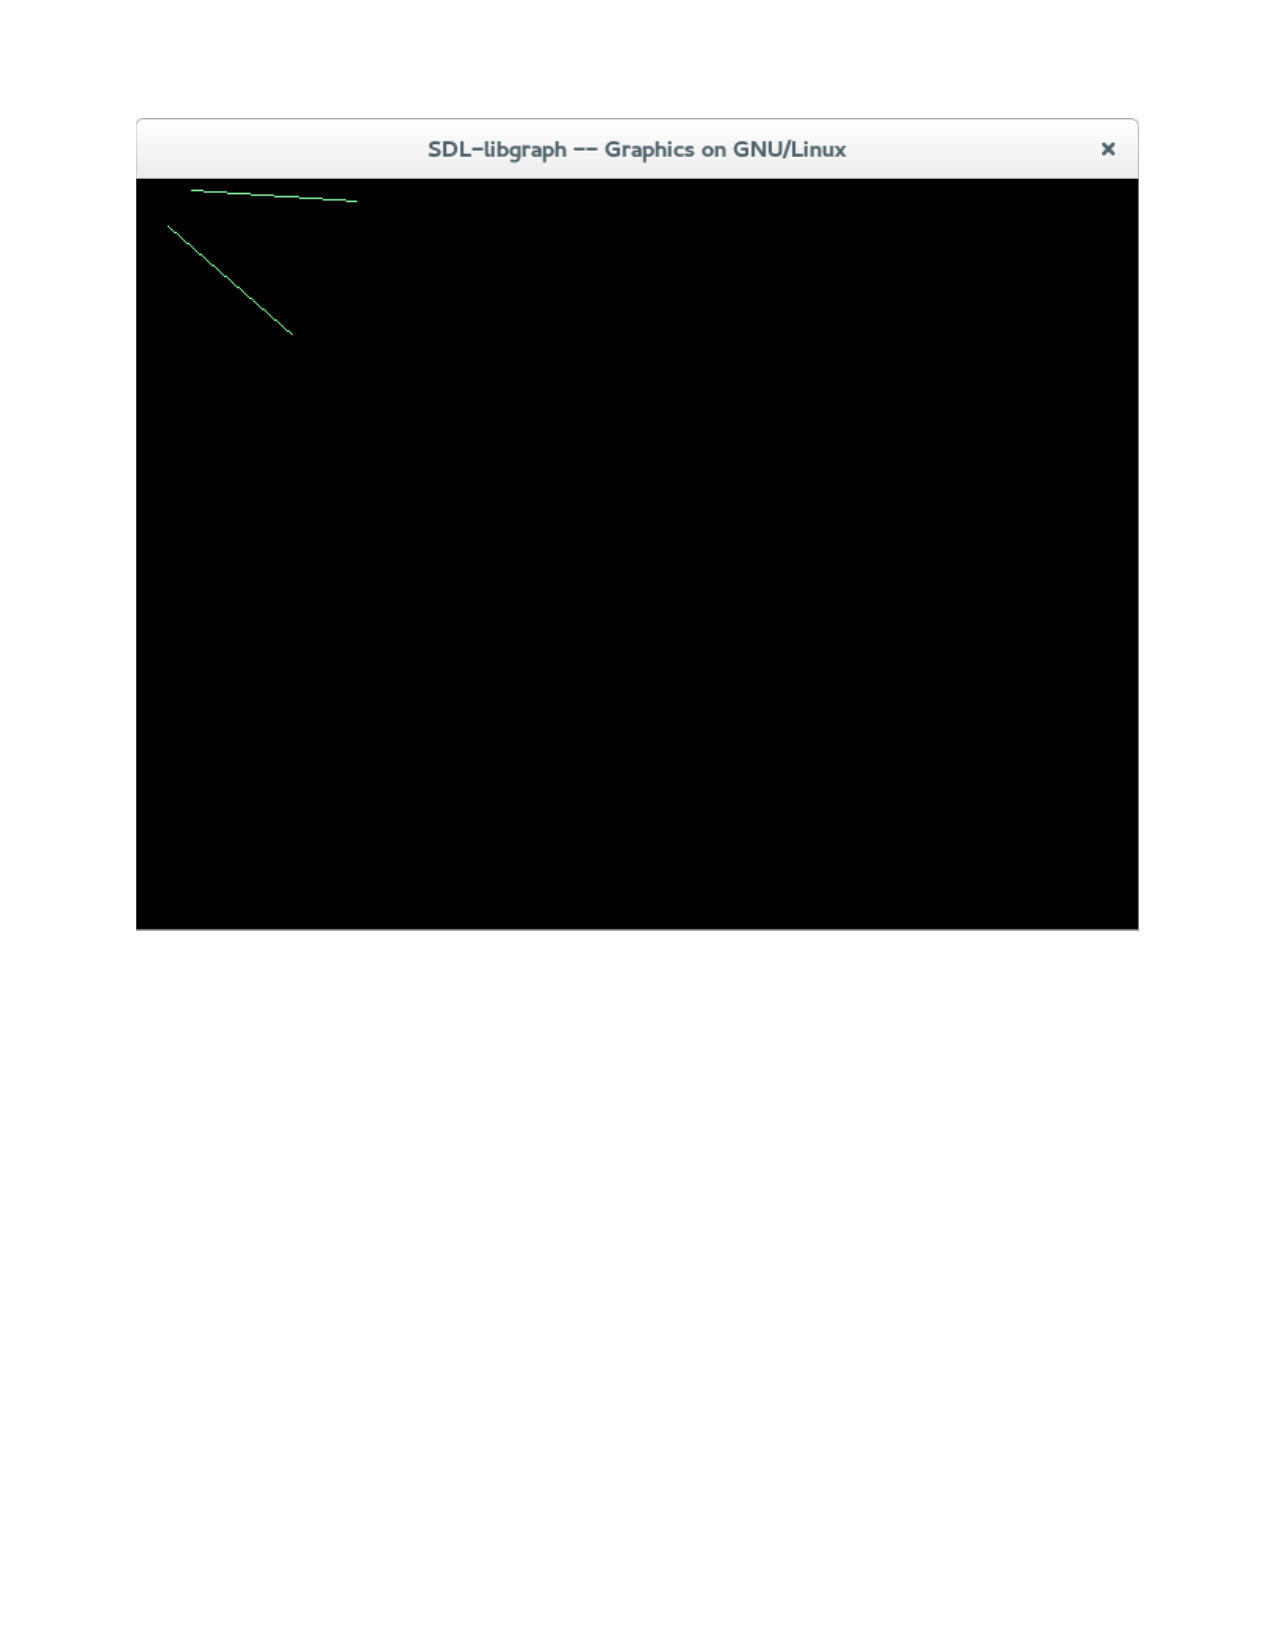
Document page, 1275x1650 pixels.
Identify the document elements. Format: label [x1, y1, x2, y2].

picture [136, 118, 1139, 931]
